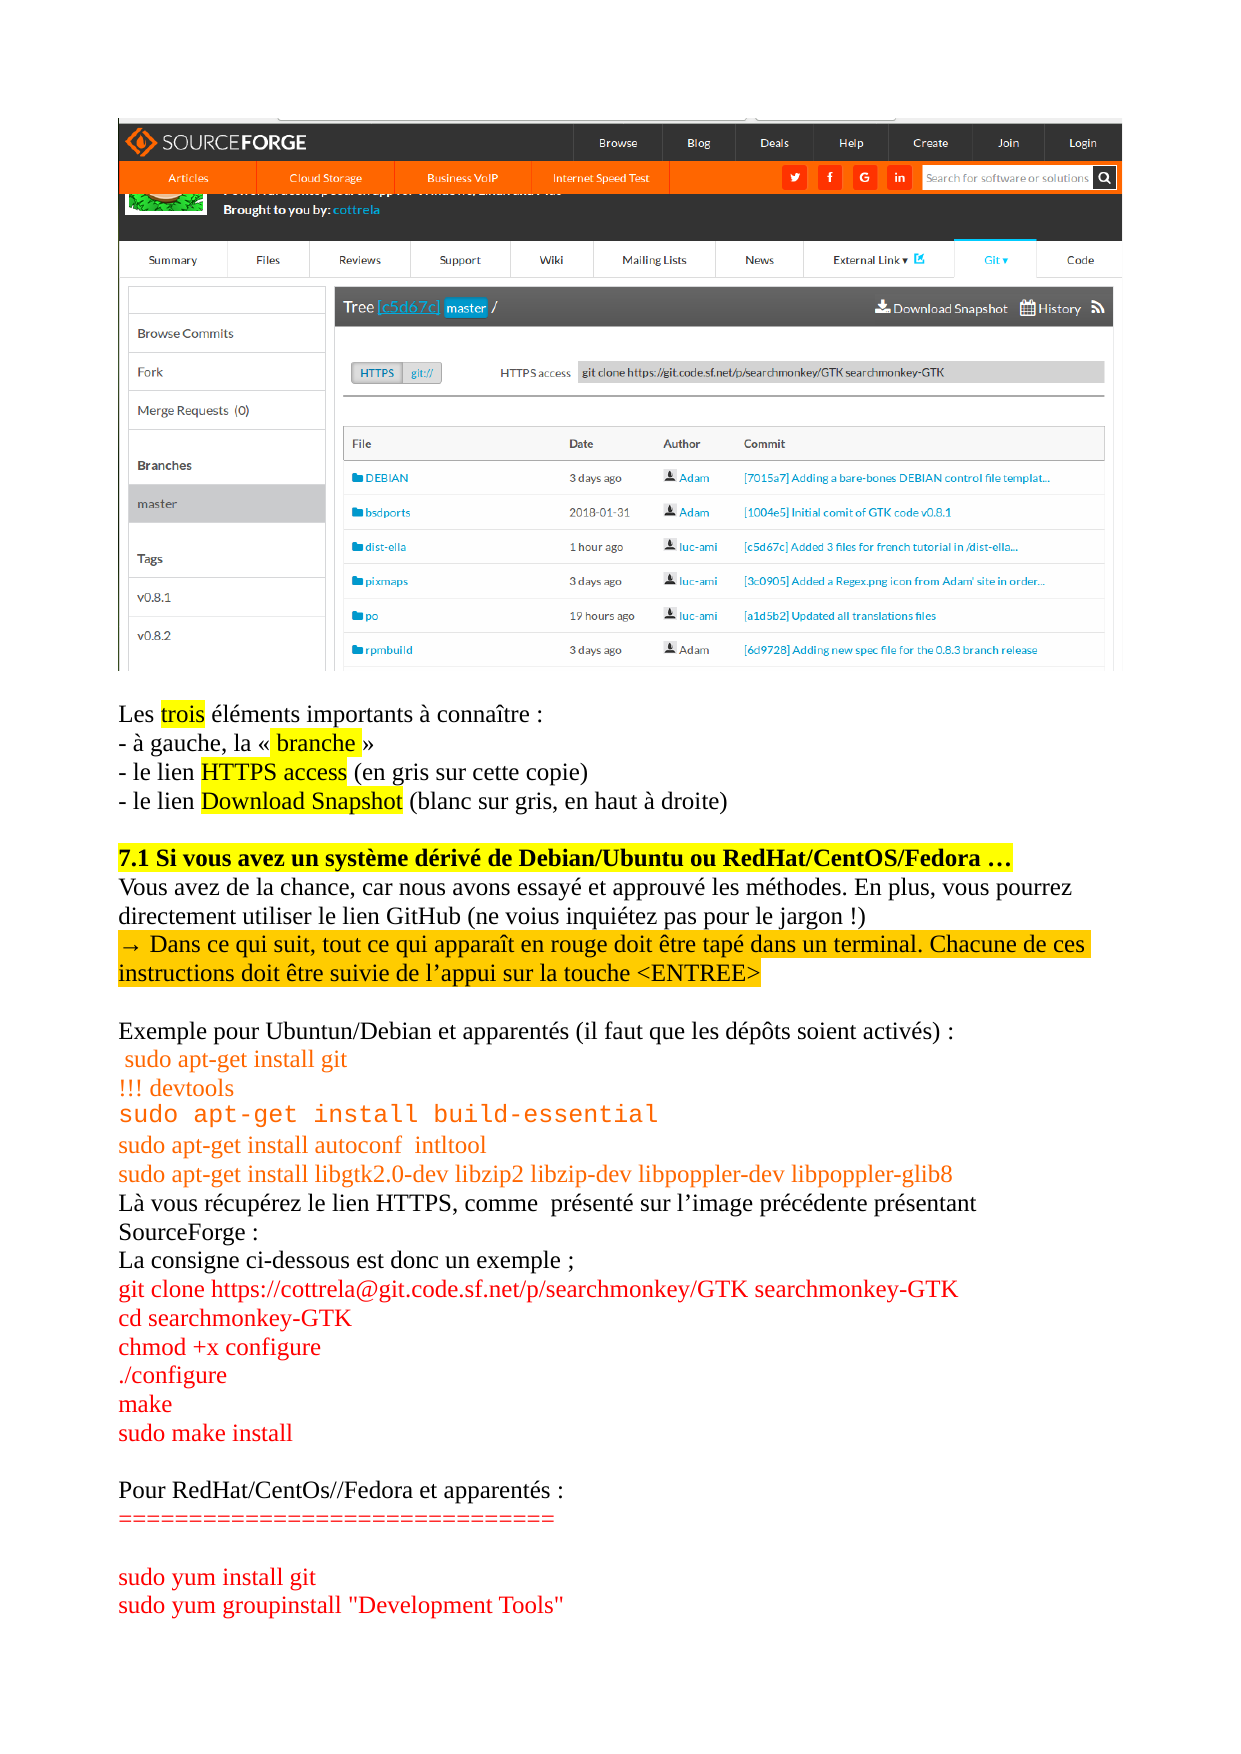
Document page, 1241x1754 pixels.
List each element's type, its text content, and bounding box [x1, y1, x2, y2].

text - le lien HTTPS access (en gris sur cette copie) [118, 757, 1122, 786]
text sudo apt-get install autoconf intltool [118, 1130, 1122, 1159]
text Exemple pour Ubuntun/Debian et apparentés (il faut que les dépôts soient activés) : [118, 1016, 1122, 1044]
text cd searchmonkey-GTK [118, 1303, 1122, 1332]
text La consigne ci-dessous est donc un exemple ; [118, 1245, 1122, 1274]
text ./configure [118, 1360, 1122, 1389]
text !!! devtools [118, 1073, 1122, 1102]
text sudo yum groupinstall "Development Tools" [118, 1590, 1122, 1619]
text Pour RedHat/CentOs//Fedora et apparentés : [118, 1475, 1122, 1504]
text 7.1 Si vous avez un système dérivé de Debian/Ubuntu ou RedHat/CentOS/Fedora … [118, 843, 1122, 872]
picture [118, 118, 1123, 671]
text make [118, 1389, 1122, 1418]
text Vous avez de la chance, car nous avons essayé et approuvé les méthodes. En plus, vous pourrez directement utiliser le lien GitHub (ne voius inquiétez pas pour le jargon !) [118, 872, 1122, 929]
text =============================== [118, 1504, 1122, 1533]
text Les trois éléments importants à connaître : [118, 699, 1122, 728]
text Là vous récupérez le lien HTTPS, comme présenté sur l’image précédente présentant SourceForge : [118, 1188, 1122, 1245]
text sudo make install [118, 1418, 1122, 1447]
text sudo apt-get install git [118, 1044, 1122, 1073]
text sudo apt-get install build-essential [118, 1102, 1122, 1130]
text chmod +x configure [118, 1332, 1122, 1360]
text → Dans ce qui suit, tout ce qui apparaît en rouge doit être tapé dans un terminal. Chacune de ces instructions doit être suivie de l’appui sur la touche <ENTREE> [118, 929, 1122, 987]
text sudo apt-get install libgtk2.0-dev libzip2 libzip-dev libpoppler-dev libpoppler-glib8 [118, 1159, 1122, 1188]
text git clone https://cottrela@git.code.sf.net/p/searchmonkey/GTK searchmonkey-GTK [118, 1274, 1122, 1303]
text sudo yum install git [118, 1562, 1122, 1590]
text - le lien Download Snapshot (blanc sur gris, en haut à droite) [118, 786, 1122, 814]
text - à gauche, la « branche » [118, 728, 1122, 757]
